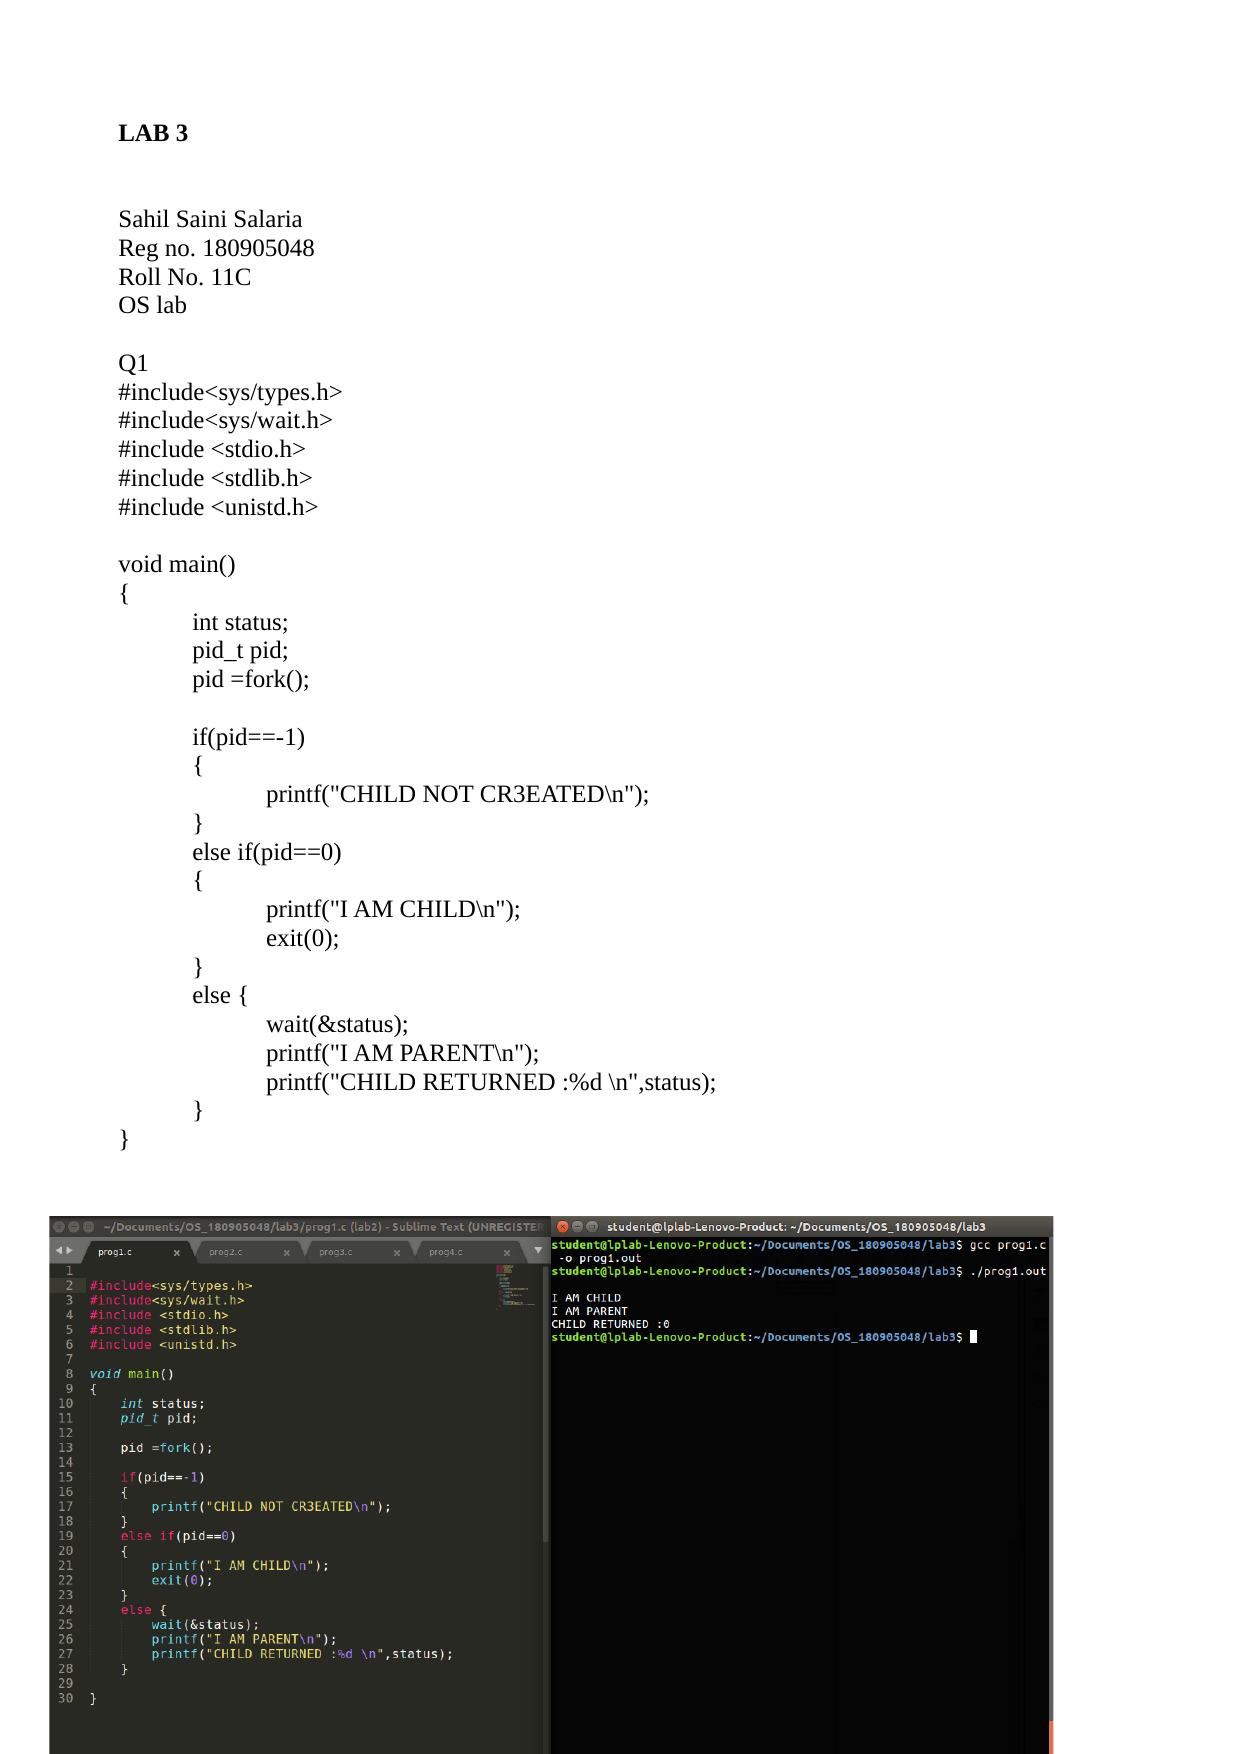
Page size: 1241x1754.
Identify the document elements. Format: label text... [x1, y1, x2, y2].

text Q1 [118, 348, 1122, 377]
text printf("I AM CHILD\n"); [118, 894, 1122, 923]
text if(pid==-1) [118, 722, 1122, 751]
text int status; [118, 607, 1122, 636]
text { [118, 866, 1122, 894]
text } [118, 808, 1122, 837]
text else { [118, 981, 1122, 1009]
text pid =fork(); [118, 664, 1122, 693]
text } [118, 1124, 1122, 1153]
text printf("I AM PARENT\n"); [118, 1038, 1122, 1067]
text { [118, 578, 1122, 607]
text } [118, 952, 1122, 981]
text #include <unistd.h> [118, 492, 1122, 521]
text wait(&status); [118, 1009, 1122, 1038]
text #include<sys/wait.h> [118, 406, 1122, 434]
text #include <stdlib.h> [118, 463, 1122, 492]
text { [118, 751, 1122, 779]
picture [49, 1216, 1054, 1754]
text Roll No. 11C [118, 262, 1122, 291]
text void main() [118, 549, 1122, 578]
text printf("CHILD NOT CR3EATED\n"); [118, 779, 1122, 808]
text pid_t pid; [118, 636, 1122, 664]
text Sahil Saini Salaria [118, 204, 1122, 233]
text Reg no. 180905048 [118, 233, 1122, 262]
text exit(0); [118, 923, 1122, 952]
text LAB 3 [118, 118, 1122, 147]
text #include <stdio.h> [118, 434, 1122, 463]
text } [118, 1096, 1122, 1124]
text #include<sys/types.h> [118, 377, 1122, 406]
text else if(pid==0) [118, 837, 1122, 866]
text OS lab [118, 291, 1122, 319]
text printf("CHILD RETURNED :%d \n",status); [118, 1067, 1122, 1096]
